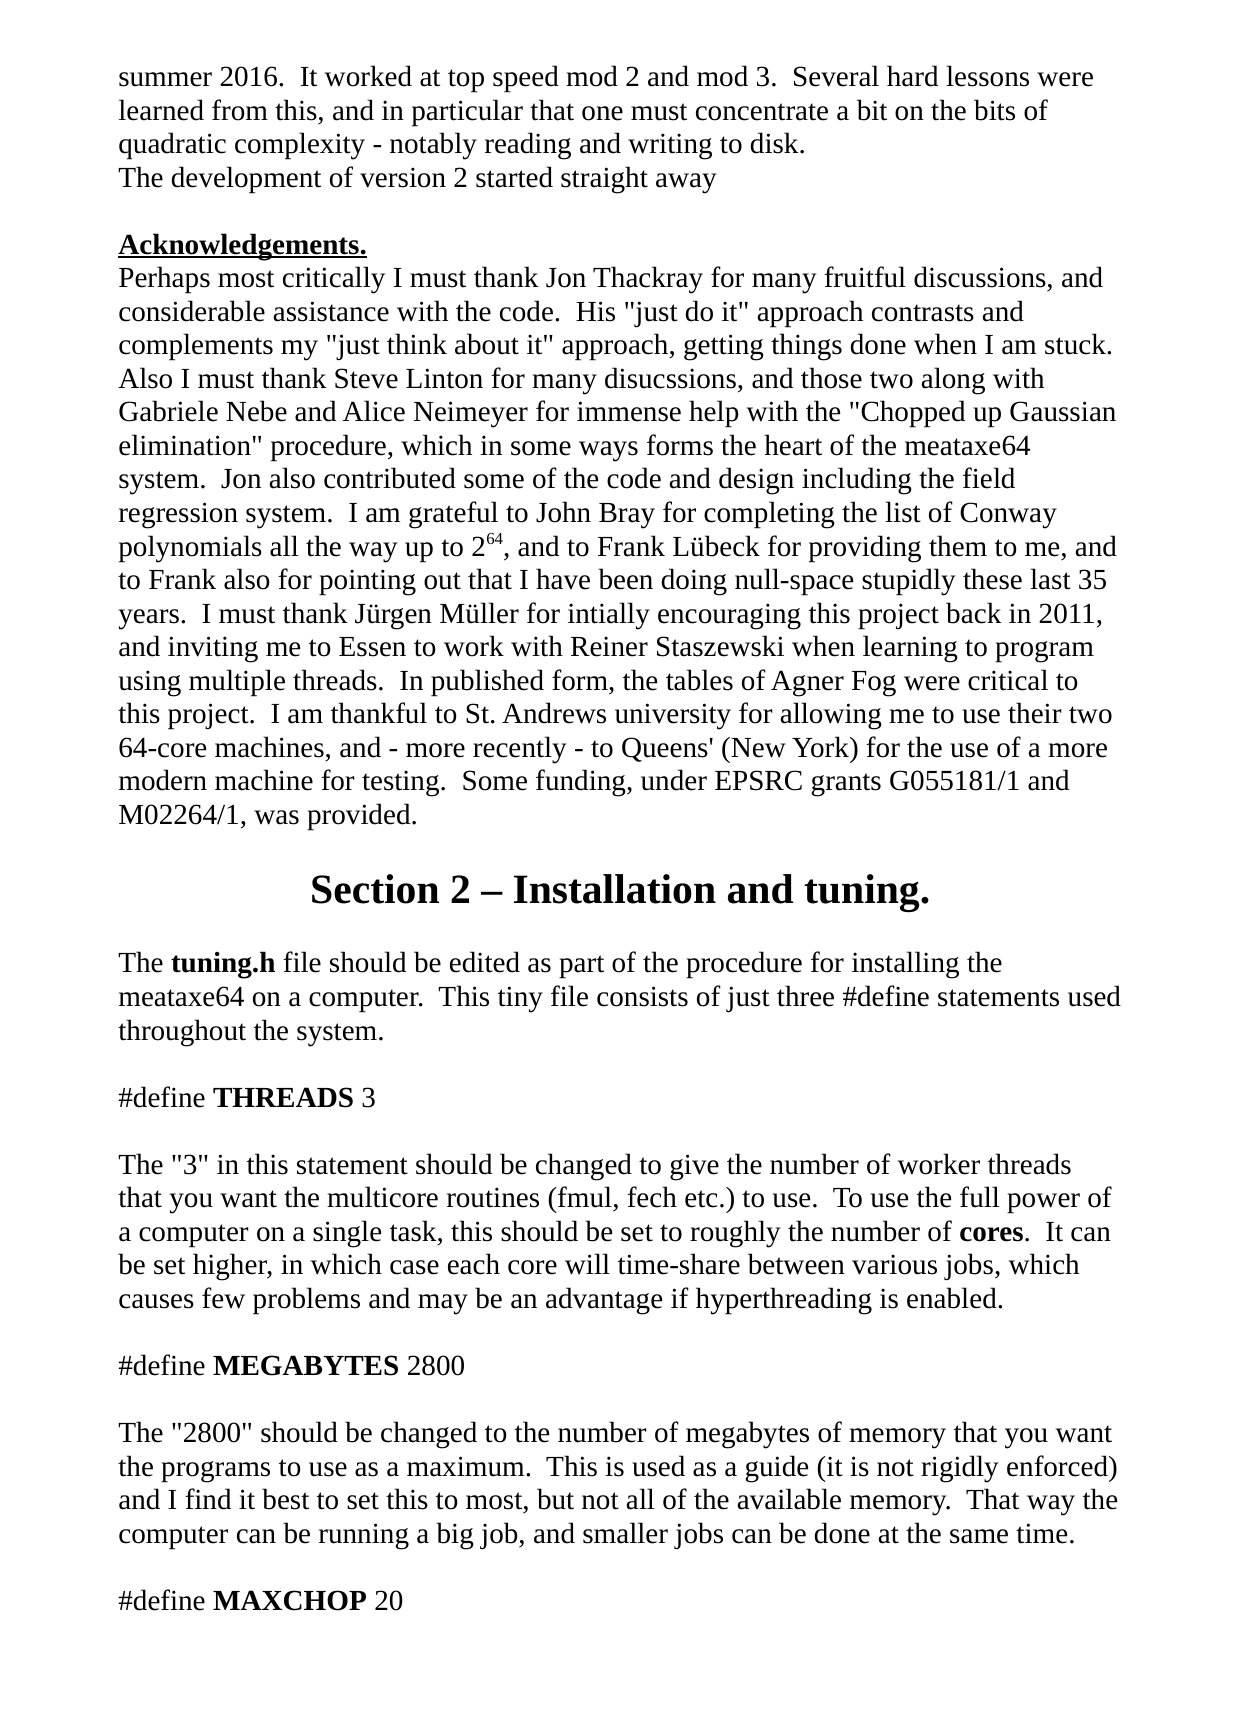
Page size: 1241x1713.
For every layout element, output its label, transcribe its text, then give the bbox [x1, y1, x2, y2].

text The development of version 2 started straight away [118, 160, 1122, 193]
text The tuning.h file should be edited as part of the procedure for installing the meataxe64 on a computer. This tiny file consists of just three #define statements used throughout the system. [118, 946, 1122, 1046]
text Section 2 – Installation and tuning. [118, 864, 1122, 912]
text Perhaps most critically I must thank Jon Thackray for many fruitful discussions, and considerable assistance with the code. His "just do it" approach contrasts and complements my "just think about it" approach, getting things done when I am stuck. Also I must thank Steve Linton for many disucssions, and those two along with Gabriele Nebe and Alice Neimeyer for immense help with the "Chopped up Gaussian elimination" procedure, which in some ways forms the heart of the meataxe64 system. Jon also contributed some of the code and design including the field regression system. I am grateful to John Bray for completing the list of Conway polynomials all the way up to 264, and to Frank Lübeck for providing them to me, and to Frank also for pointing out that I have been doing null-space stupidly these last 35 years. I must thank Jürgen Müller for intially encouraging this project back in 2011, and inviting me to Essen to work with Reiner Staszewski when learning to program using multiple threads. In published form, the tables of Agner Fog were critical to this project. I am thankful to St. Andrews university for allowing me to use their two 64-core machines, and - more recently - to Queens' (New York) for the use of a more modern machine for testing. Some funding, under EPSRC grants G055181/1 and M02264/1, was provided. [118, 260, 1122, 831]
text Acknowledgements. [118, 227, 1122, 260]
text #define MAXCHOP 20 [118, 1583, 1122, 1616]
text #define THREADS 3 [118, 1080, 1122, 1113]
text The "2800" should be changed to the number of megabytes of memory that you want the programs to use as a maximum. This is used as a guide (it is not rigidly enforced) and I find it best to set this to most, but not all of the available memory. That way the computer can be running a big job, and smaller jobs can be done at the same time. [118, 1415, 1122, 1549]
text summer 2016. It worked at top speed mod 2 and mod 3. Several hard lessons were learned from this, and in particular that one must concentrate a bit on the bits of quadratic complexity - notably reading and writing to disk. [118, 59, 1122, 160]
text The "3" in this statement should be changed to give the number of worker threads that you want the multicore routines (fmul, fech etc.) to use. To use the full power of a computer on a single task, this should be set to roughly the number of cores. It can be set higher, in which case each core will time-share between various jobs, which causes few problems and may be an advantage if hyperthreading is enabled. [118, 1147, 1122, 1314]
text #define MEGABYTES 2800 [118, 1348, 1122, 1382]
